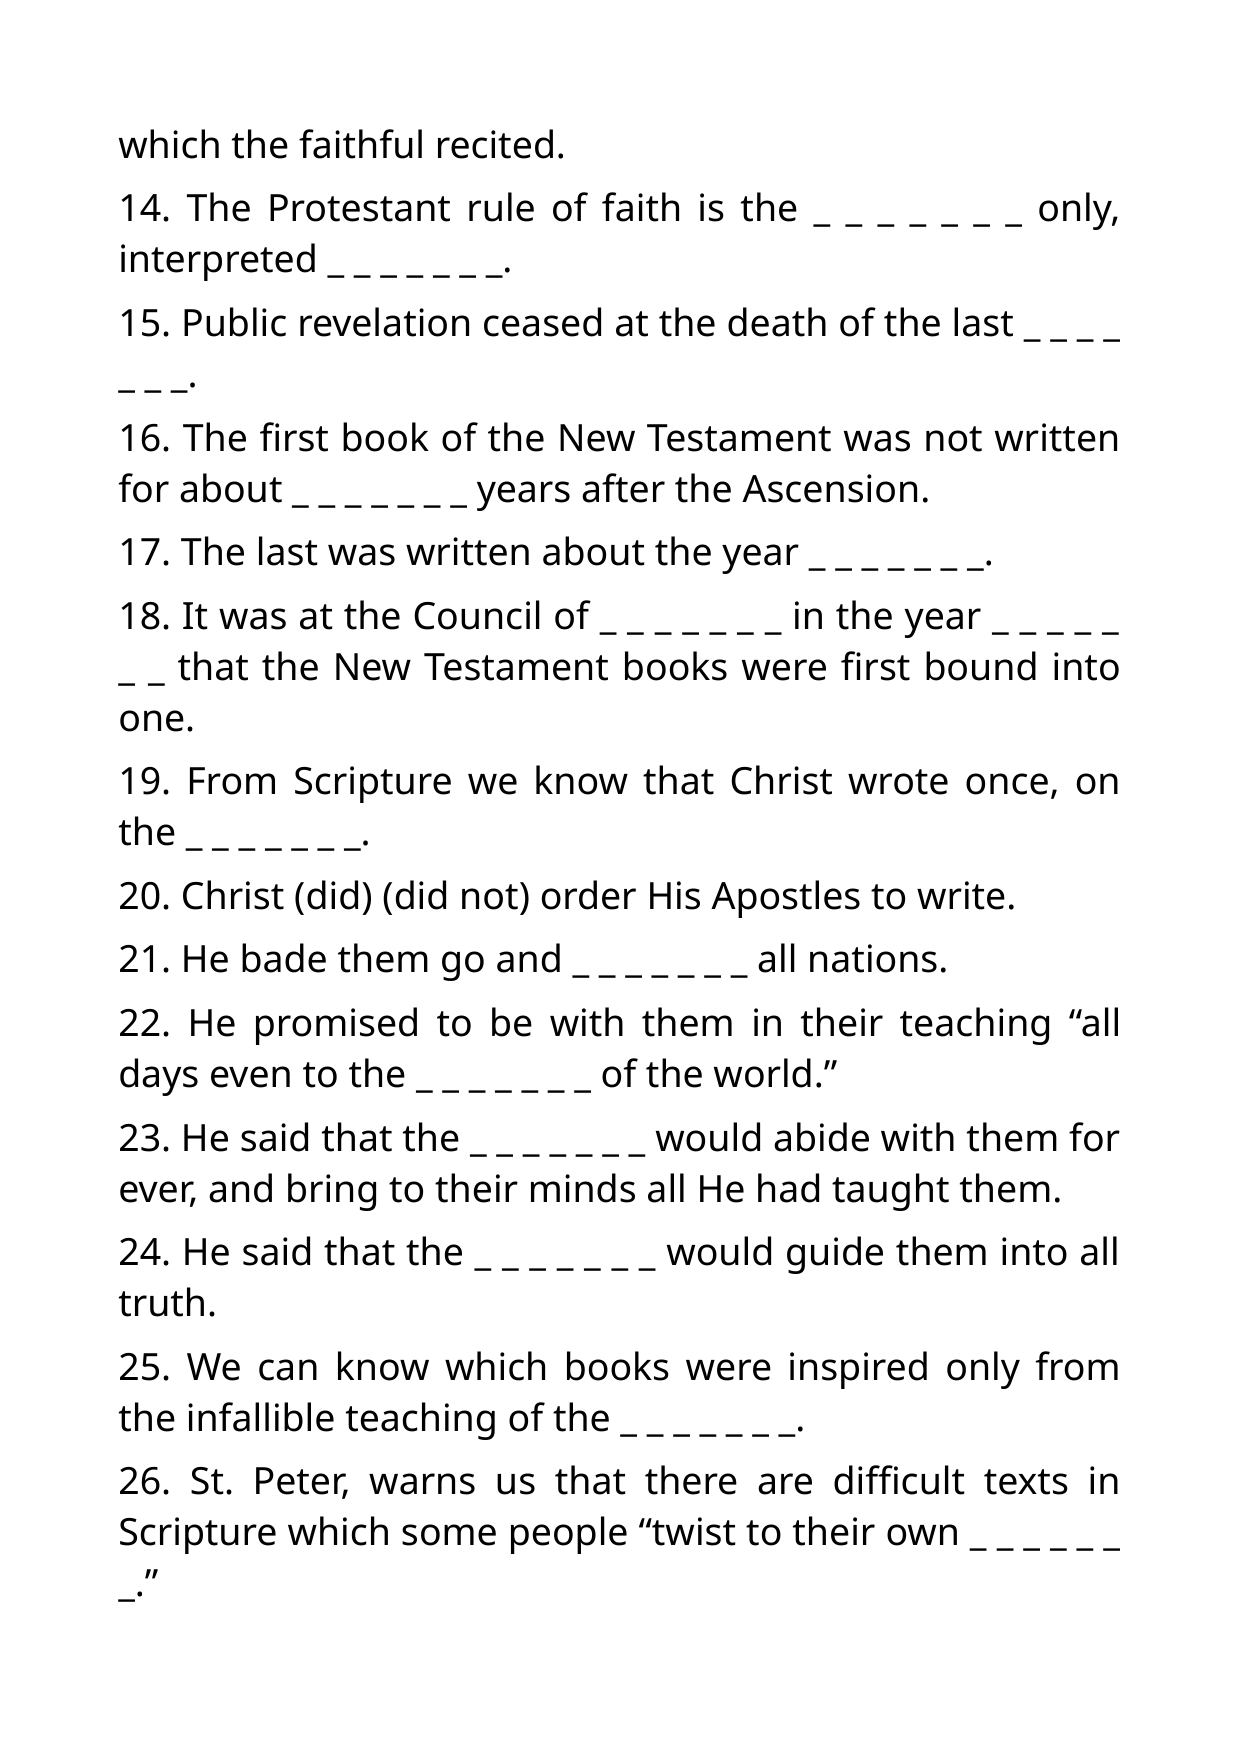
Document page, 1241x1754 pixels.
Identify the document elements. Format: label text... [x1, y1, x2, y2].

text which the faithful recited. [118, 118, 1122, 169]
text 14. The Protestant rule of faith is the _ _ _ _ _ _ _ only, interpreted _ _ _ _ _ _ _. [118, 182, 1122, 284]
text 20. Christ (did) (did not) order His Apostles to write. [118, 869, 1122, 920]
text 16. The first book of the New Testament was not written for about _ _ _ _ _ _ _ years after the Ascension. [118, 411, 1122, 513]
text 25. We can know which books were inspired only from the infallible teaching of the _ _ _ _ _ _ _. [118, 1340, 1122, 1442]
text 24. He said that the _ _ _ _ _ _ _ would guide them into all truth. [118, 1225, 1122, 1327]
text 23. He said that the _ _ _ _ _ _ _ would abide with them for ever, and bring to their minds all He had taught them. [118, 1111, 1122, 1213]
text 21. He bade them go and _ _ _ _ _ _ _ all nations. [118, 933, 1122, 984]
text 17. The last was written about the year _ _ _ _ _ _ _. [118, 525, 1122, 576]
text 18. It was at the Council of _ _ _ _ _ _ _ in the year _ _ _ _ _ _ _ that the New Testament books were first bound into one. [118, 589, 1122, 742]
text 26. St. Peter, warns us that there are difficult texts in Scripture which some people “twist to their own _ _ _ _ _ _ _.” [118, 1454, 1122, 1608]
text 19. From Scripture we know that Christ wrote once, on the _ _ _ _ _ _ _. [118, 754, 1122, 857]
text 15. Public revelation ceased at the death of the last _ _ _ _ _ _ _. [118, 296, 1122, 398]
text 22. He promised to be with them in their teaching “all days even to the _ _ _ _ _ _ _ of the world.” [118, 996, 1122, 1098]
